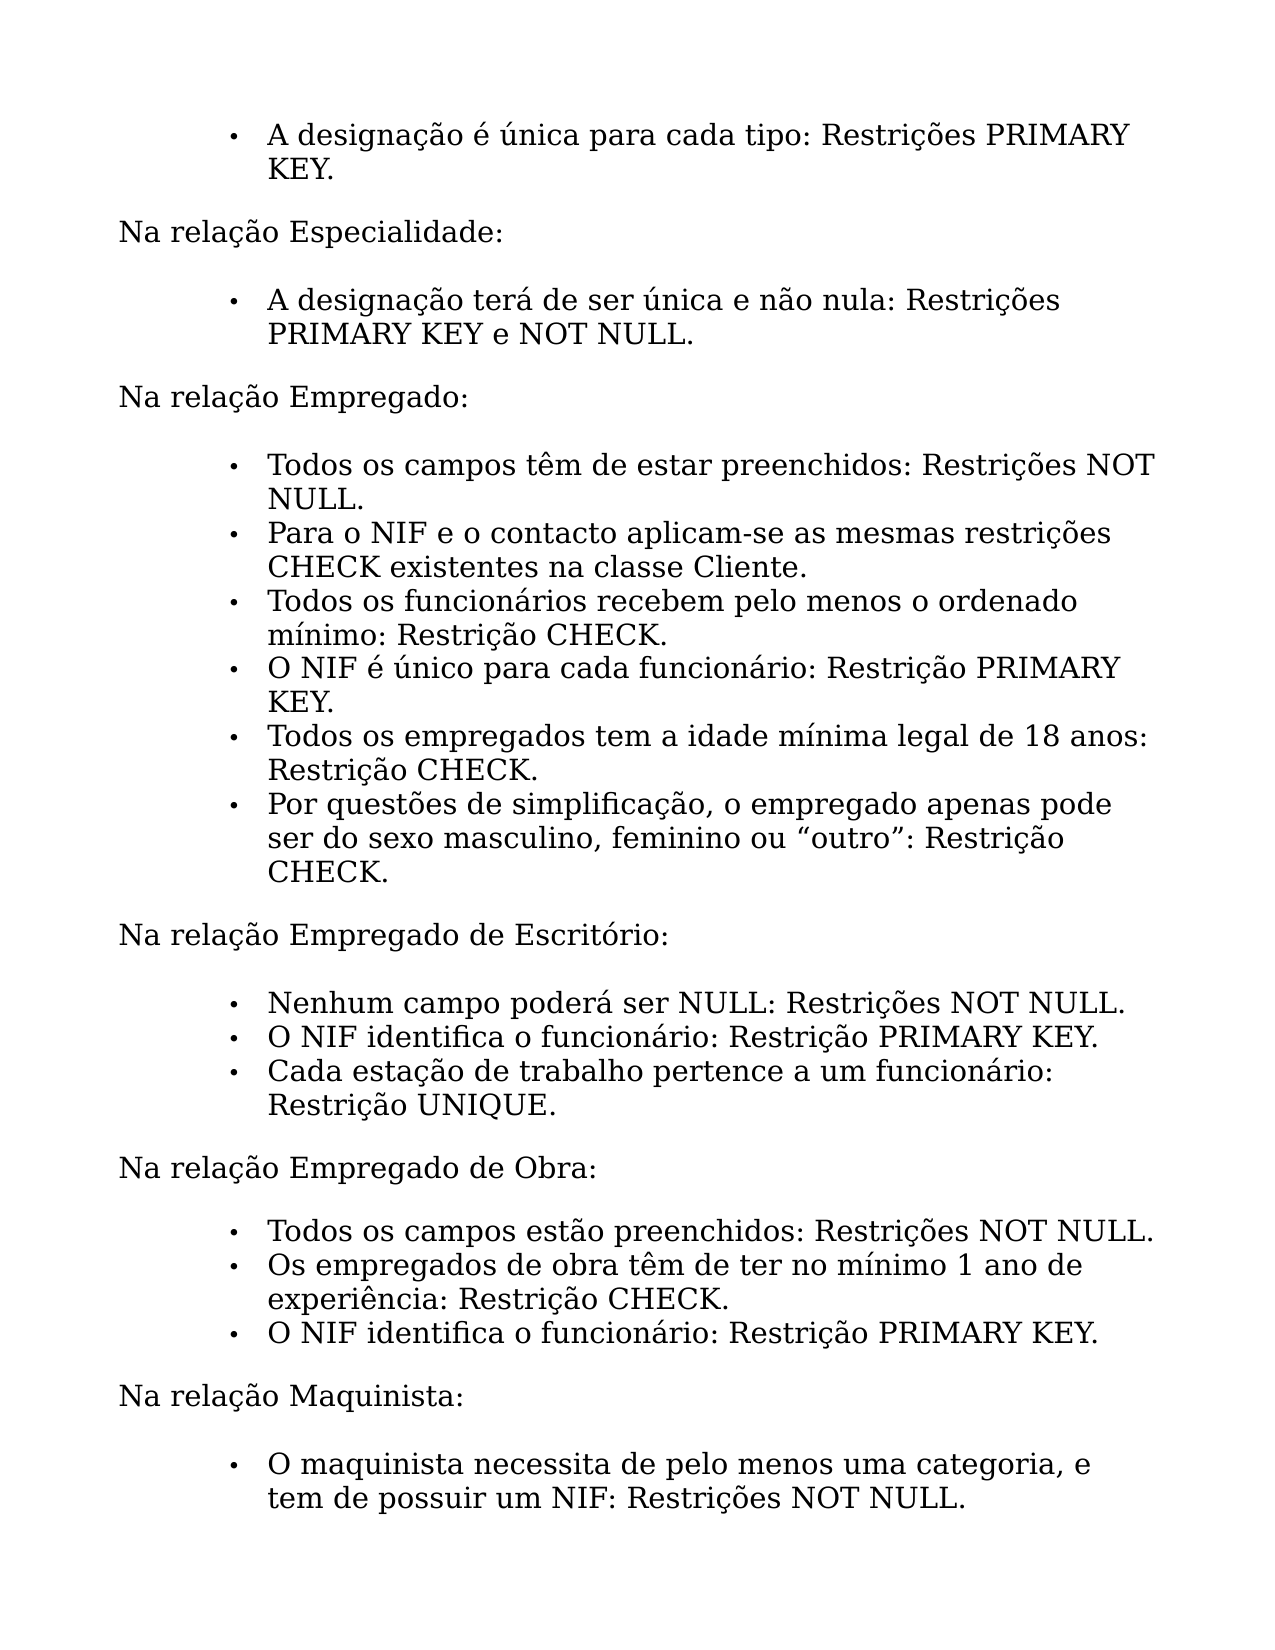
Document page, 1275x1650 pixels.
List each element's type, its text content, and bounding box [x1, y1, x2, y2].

list O NIF identifica o funcionário: Restrição PRIMARY KEY. [229, 1021, 1157, 1054]
list O NIF é único para cada funcionário: Restrição PRIMARY KEY. [229, 652, 1157, 720]
list Para o NIF e o contacto aplicam-se as mesmas restrições CHECK existentes na classe Cliente. [229, 516, 1157, 584]
list Cada estação de trabalho pertence a um funcionário: Restrição UNIQUE. [229, 1054, 1157, 1122]
list Todos os funcionários recebem pelo menos o ordenado mínimo: Restrição CHECK. [229, 584, 1157, 652]
text Na relação Empregado de Obra: [118, 1152, 1157, 1186]
list Nenhum campo poderá ser NULL: Restrições NOT NULL. [229, 987, 1157, 1021]
list A designação terá de ser única e não nula: Restrições PRIMARY KEY e NOT NULL. [229, 283, 1157, 351]
list Todos os campos têm de estar preenchidos: Restrições NOT NULL. [229, 448, 1157, 516]
text Na relação Empregado de Escritório: [118, 919, 1157, 953]
list Os empregados de obra têm de ter no mínimo 1 ano de experiência: Restrição CHECK. [229, 1249, 1157, 1317]
list Todos os campos estão preenchidos: Restrições NOT NULL. [229, 1215, 1157, 1249]
text Na relação Especialidade: [118, 215, 1157, 249]
list O maquinista necessita de pelo menos uma categoria, e tem de possuir um NIF: Restrições NOT NULL. [229, 1448, 1157, 1516]
list Por questões de simplificação, o empregado apenas pode ser do sexo masculino, feminino ou “outro”: Restrição CHECK. [229, 788, 1157, 889]
list Todos os empregados tem a idade mínima legal de 18 anos: Restrição CHECK. [229, 720, 1157, 788]
list O NIF identifica o funcionário: Restrição PRIMARY KEY. [229, 1317, 1157, 1351]
text Na relação Maquinista: [118, 1380, 1157, 1414]
list A designação é única para cada tipo: Restrições PRIMARY KEY. [229, 118, 1157, 186]
text Na relação Empregado: [118, 380, 1157, 414]
